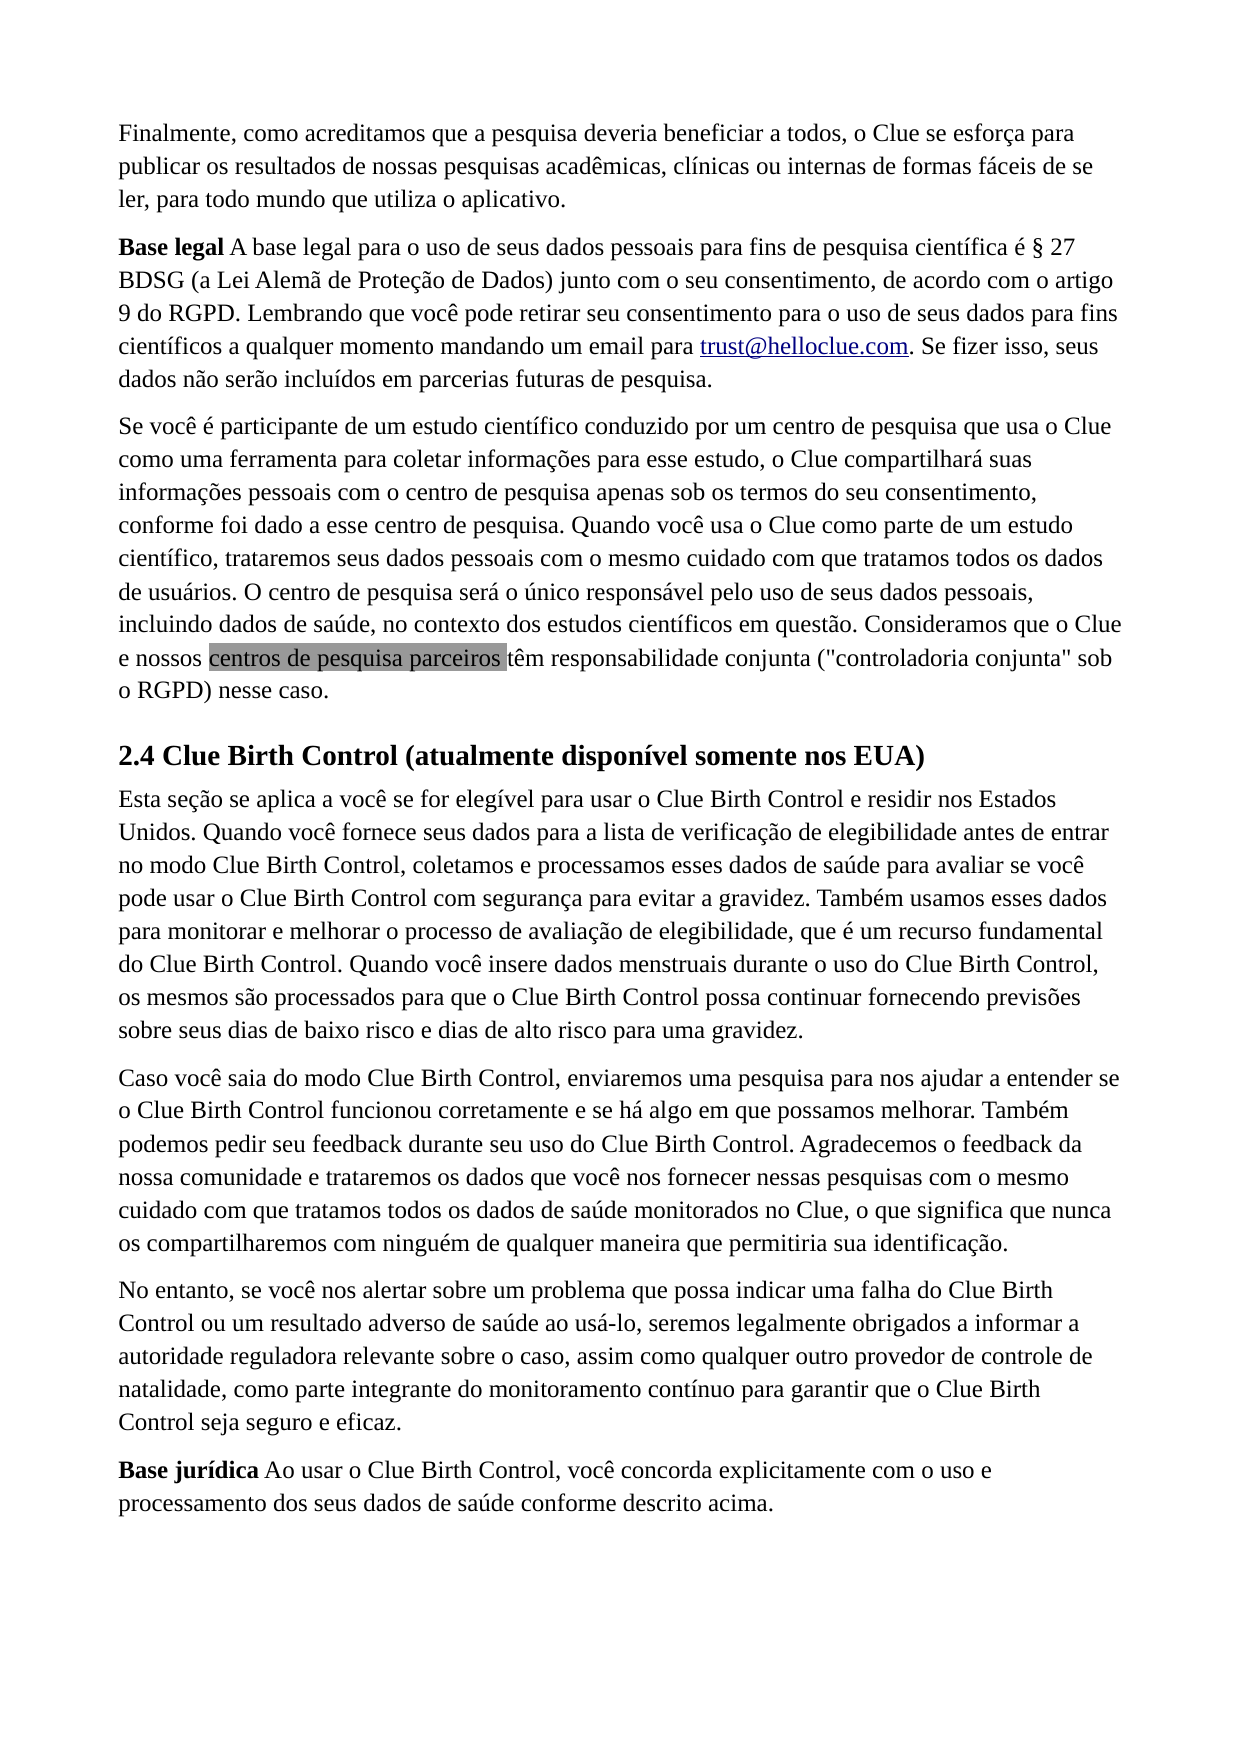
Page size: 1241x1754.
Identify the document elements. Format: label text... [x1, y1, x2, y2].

text No entanto, se você nos alertar sobre um problema que possa indicar uma falha do Clue Birth Control ou um resultado adverso de saúde ao usá-lo, seremos legalmente obrigados a informar a autoridade reguladora relevante sobre o caso, assim como qualquer outro provedor de controle de natalidade, como parte integrante do monitoramento contínuo para garantir que o Clue Birth Control seja seguro e eficaz. [118, 1275, 1122, 1436]
text Caso você saia do modo Clue Birth Control, enviaremos uma pesquisa para nos ajudar a entender se o Clue Birth Control funcionou corretamente e se há algo em que possamos melhorar. Também podemos pedir seu feedback durante seu uso do Clue Birth Control. Agradecemos o feedback da nossa comunidade e trataremos os dados que você nos fornecer nessas pesquisas com o mesmo cuidado com que tratamos todos os dados de saúde monitorados no Clue, o que significa que nunca os compartilharemos com ninguém de qualquer maneira que permitiria sua identificação. [118, 1063, 1122, 1256]
text Se você é participante de um estudo científico conduzido por um centro de pesquisa que usa o Clue como uma ferramenta para coletar informações para esse estudo, o Clue compartilhará suas informações pessoais com o centro de pesquisa apenas sob os termos do seu consentimento, conforme foi dado a esse centro de pesquisa. Quando você usa o Clue como parte de um estudo científico, trataremos seus dados pessoais com o mesmo cuidado com que tratamos todos os dados de usuários. O centro de pesquisa será o único responsável pelo uso de seus dados pessoais, incluindo dados de saúde, no contexto dos estudos científicos em questão. Consideramos que o Clue e nossos centros de pesquisa parceiros têm responsabilidade conjunta ("controladoria conjunta" sob o RGPD) nesse caso. [118, 411, 1122, 704]
text Base jurídica Ao usar o Clue Birth Control, você concorda explicitamente com o uso e processamento dos seus dados de saúde conforme descrito acima. [118, 1455, 1122, 1517]
subtitle 2.4 Clue Birth Control (atualmente disponível somente nos EUA) [118, 738, 1122, 771]
text Esta seção se aplica a você se for elegível para usar o Clue Birth Control e residir nos Estados Unidos. Quando você fornece seus dados para a lista de verificação de elegibilidade antes de entrar no modo Clue Birth Control, coletamos e processamos esses dados de saúde para avaliar se você pode usar o Clue Birth Control com segurança para evitar a gravidez. Também usamos esses dados para monitorar e melhorar o processo de avaliação de elegibilidade, que é um recurso fundamental do Clue Birth Control. Quando você insere dados menstruais durante o uso do Clue Birth Control, os mesmos são processados para que o Clue Birth Control possa continuar fornecendo previsões sobre seus dias de baixo risco e dias de alto risco para uma gravidez. [118, 784, 1122, 1044]
text Finalmente, como acreditamos que a pesquisa deveria beneficiar a todos, o Clue se esforça para publicar os resultados de nossas pesquisas acadêmicas, clínicas ou internas de formas fáceis de se ler, para todo mundo que utiliza o aplicativo. [118, 118, 1122, 213]
text Base legal A base legal para o uso de seus dados pessoais para fins de pesquisa científica é § 27 BDSG (a Lei Alemã de Proteção de Dados) junto com o seu consentimento, de acordo com o artigo 9 do RGPD. Lembrando que você pode retirar seu consentimento para o uso de seus dados para fins científicos a qualquer momento mandando um email para trust@helloclue.com. Se fizer isso, seus dados não serão incluídos em parcerias futuras de pesquisa. [118, 232, 1122, 393]
